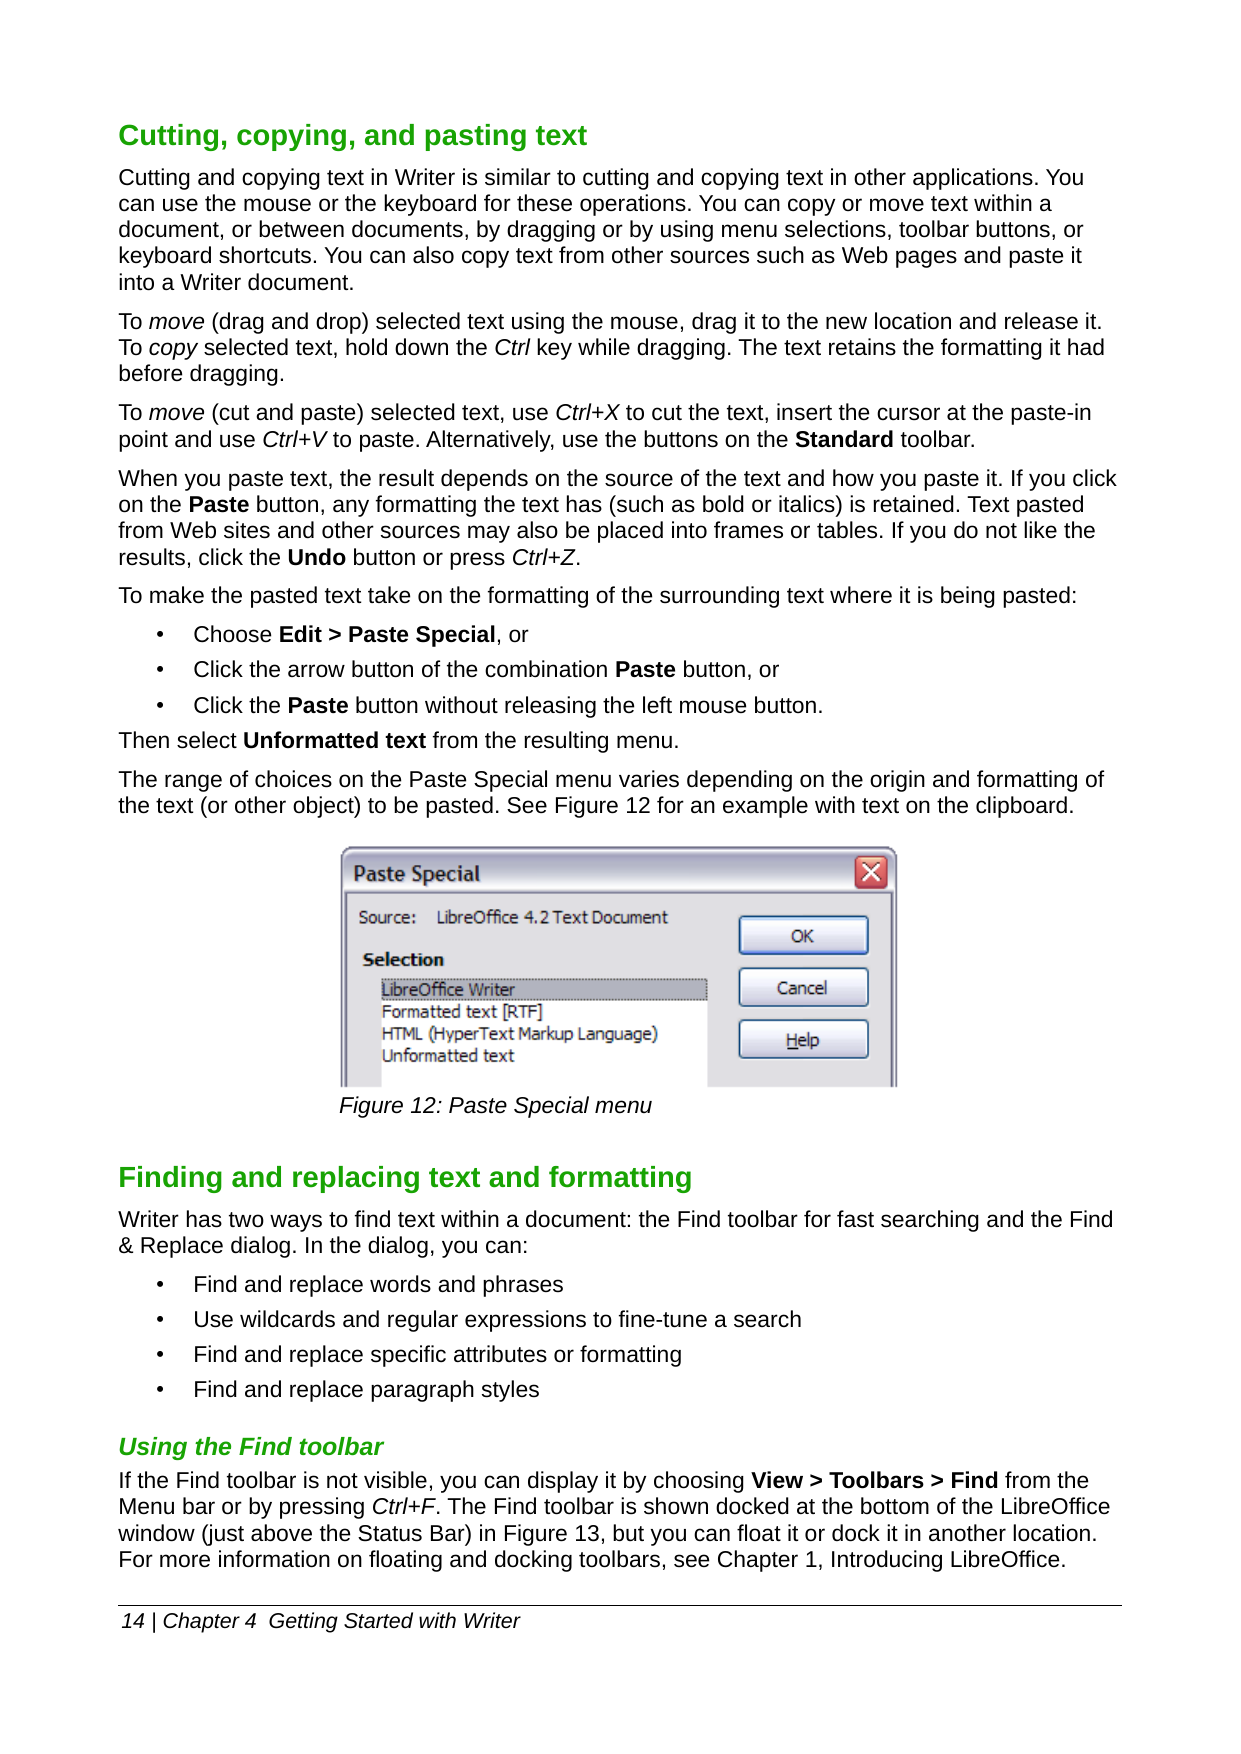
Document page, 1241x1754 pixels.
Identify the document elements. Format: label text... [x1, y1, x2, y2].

text The range of choices on the Paste Special menu varies depending on the origin and formatting of the text (or other object) to be pasted. See Figure 12 for an example with text on the clipboard. [118, 766, 1122, 818]
text To move (drag and drop) selected text using the mouse, drag it to the new location and release it. To copy selected text, hold down the Ctrl key while dragging. The text retains the formatting it had before dragging. [118, 308, 1122, 387]
list Choose Edit > Paste Special, or [156, 621, 1122, 648]
subtitle Using the Find toolbar [118, 1432, 1122, 1461]
list Click the Paste button without releasing the left mouse button. [156, 692, 1122, 718]
text To move (cut and paste) selected text, use Ctrl+X to cut the text, insert the cursor at the paste-in point and use Ctrl+V to paste. Alternatively, use the buttons on the Standard toolbar. [118, 399, 1122, 452]
list Use wildcards and regular expressions to fine-tune a search [156, 1306, 1122, 1332]
list Click the arrow button of the combination Paste button, or [156, 656, 1122, 683]
text Figure 12: Paste Special menu [339, 1092, 901, 1118]
text Writer has two ways to find text within a document: the Find toolbar for fast searching and the Find & Replace dialog. In the dialog, you can: [118, 1206, 1122, 1258]
list Find and replace words and phrases [156, 1271, 1122, 1297]
list Find and replace specific attributes or formatting [156, 1341, 1122, 1368]
subtitle Finding and replacing text and formatting [118, 1160, 1122, 1194]
list Find and replace paragraph styles [156, 1376, 1122, 1403]
text Cutting and copying text in Writer is similar to cutting and copying text in other applications. You can use the mouse or the keyboard for these operations. You can copy or move text within a document, or between documents, by dragging or by using menu selections, toolbar buttons, or keyboard shortcuts. You can also copy text from other sources such as Web pages and paste it into a Writer document. [118, 163, 1122, 295]
text Then select Unformatted text from the resulting menu. [118, 727, 1122, 753]
picture [338, 842, 902, 1092]
text When you paste text, the result depends on the source of the text and how you paste it. If you click on the Paste button, any formatting the text has (such as bold or italics) is retained. Text pasted from Web sites and other sources may also be placed into frames or tables. If you do not like the results, click the Undo button or press Ctrl+Z. [118, 464, 1122, 570]
text If the Find toolbar is not visible, you can display it by choosing View > Toolbars > Find from the Menu bar or by pressing Ctrl+F. The Find toolbar is shown docked at the bottom of the LibreOffice window (just above the Status Bar) in Figure 13, but you can float it or dock it in another location. For more information on floating and docking toolbars, see Chapter 1, Introducing LibreOffice. [118, 1467, 1122, 1572]
text To make the pasted text take on the formatting of the surrounding text where it is being pasted: [118, 582, 1122, 609]
subtitle Cutting, copying, and pasting text [118, 118, 1122, 152]
